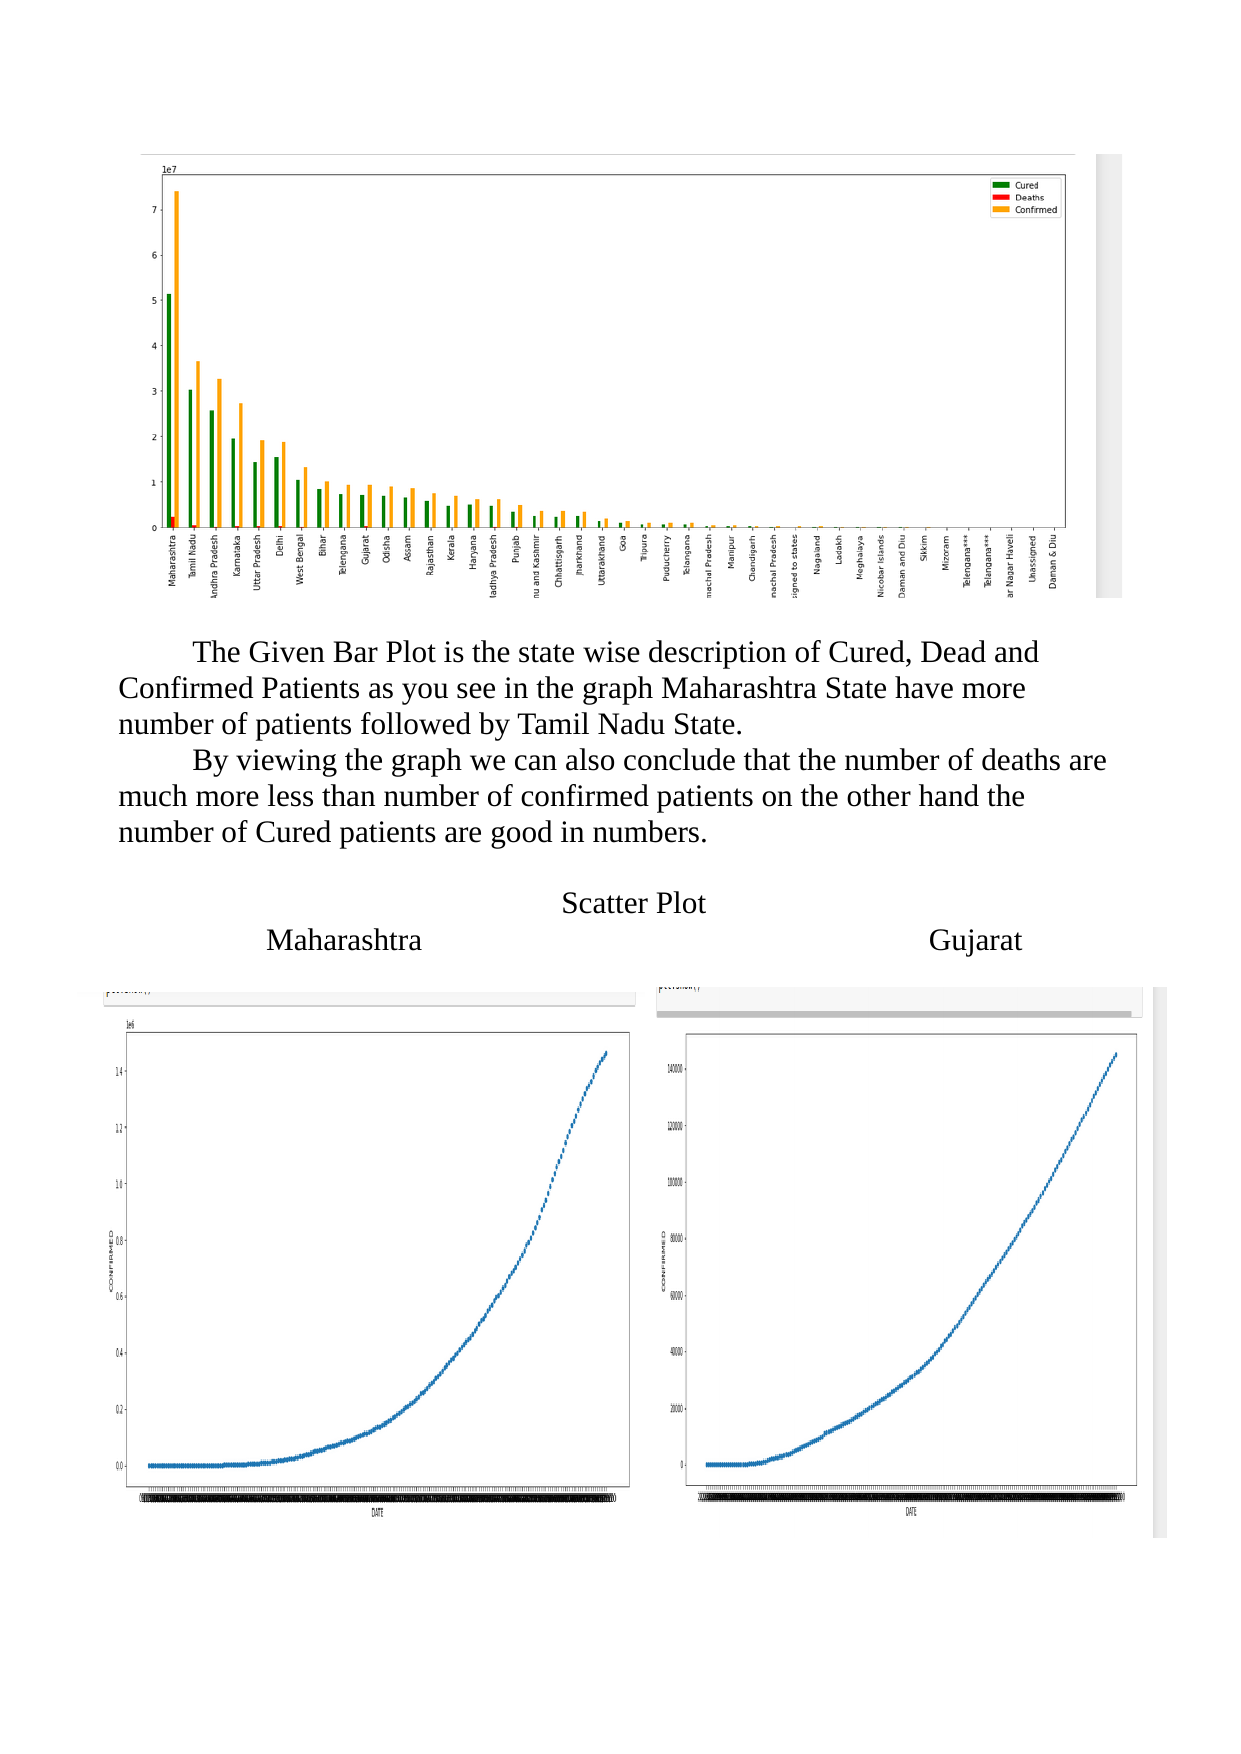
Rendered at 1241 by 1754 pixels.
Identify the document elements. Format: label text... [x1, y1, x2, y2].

text The Given Bar Plot is the state wise description of Cured, Dead and Confirmed Patients as you see in the graph Maharashtra State have more number of patients followed by Tamil Nadu State. [118, 633, 1122, 741]
text Scatter Plot [118, 885, 1122, 921]
text Maharashtra Gujarat [118, 921, 1122, 957]
text By viewing the graph we can also conclude that the number of deaths are much more less than number of confirmed patients on the other hand the number of Cured patients are good in numbers. [118, 741, 1122, 849]
picture [118, 154, 1123, 598]
picture [77, 987, 1167, 1538]
